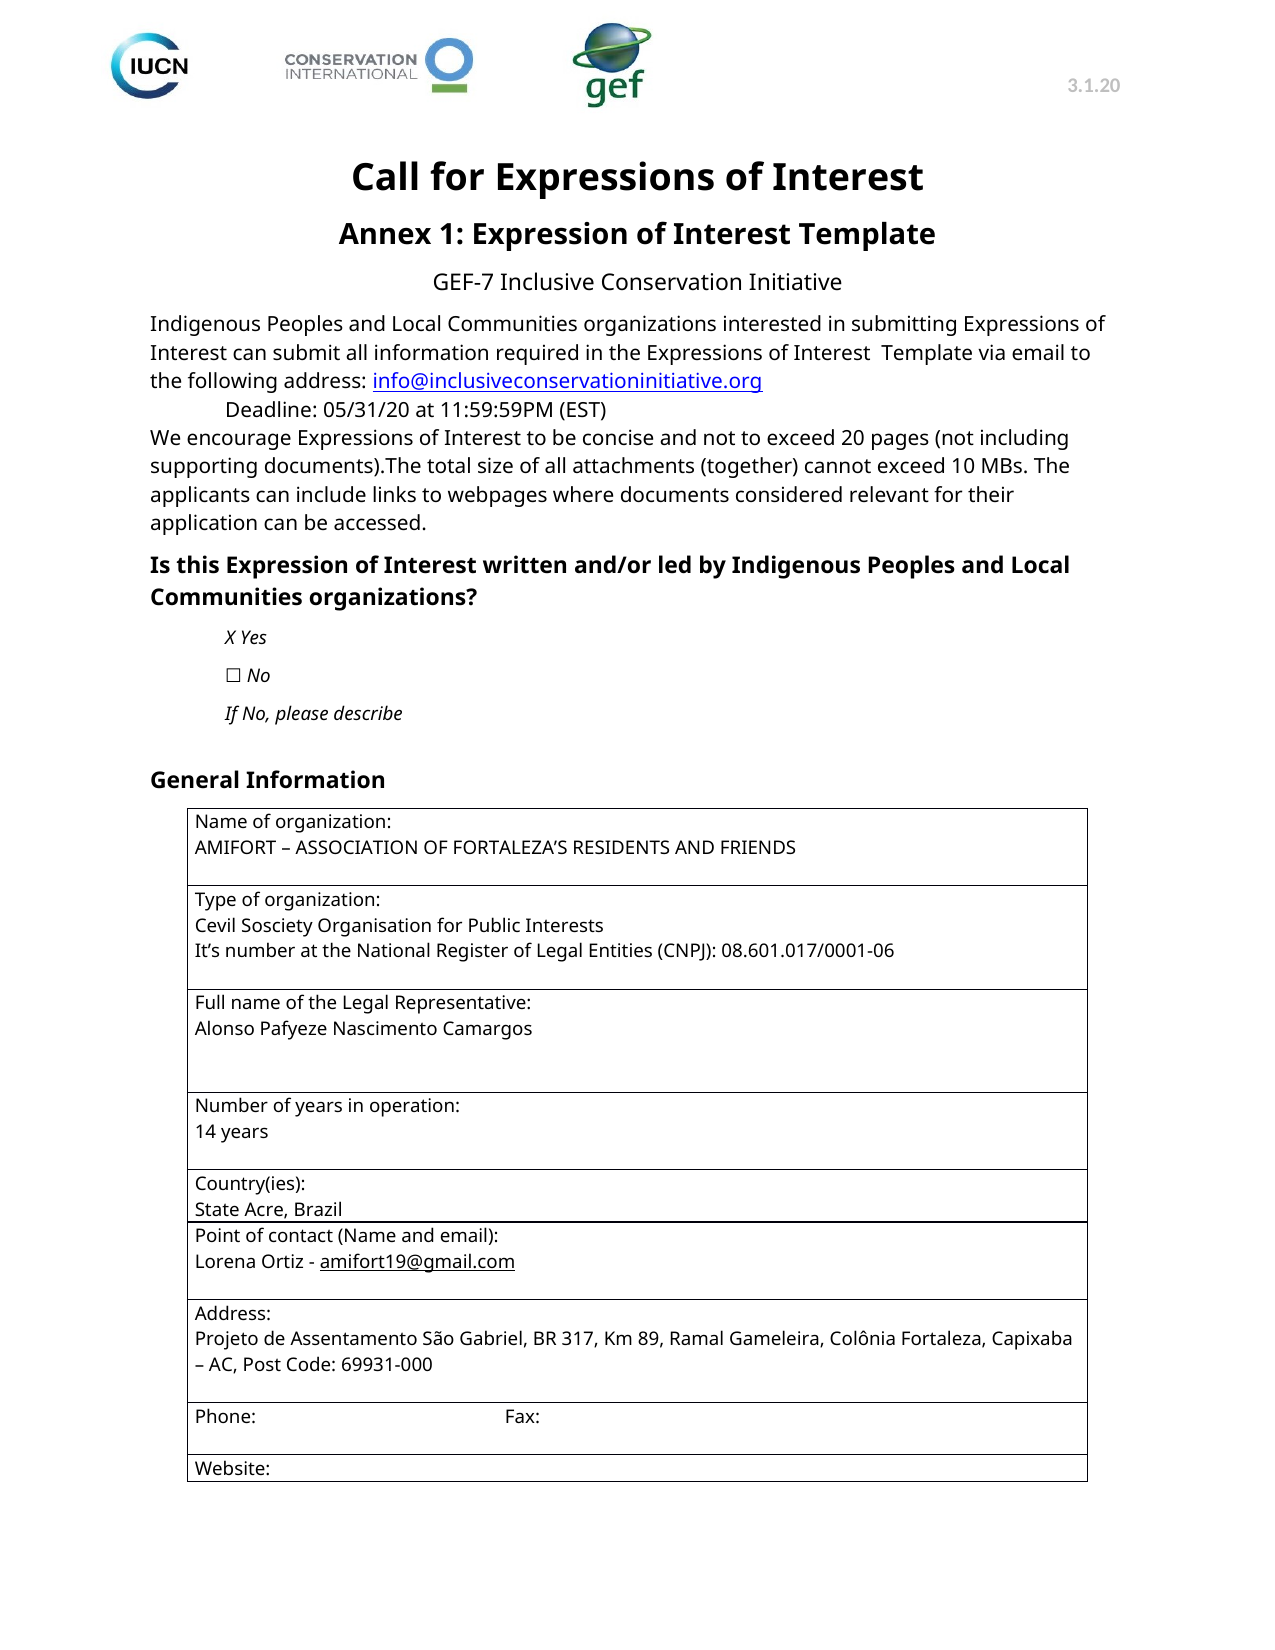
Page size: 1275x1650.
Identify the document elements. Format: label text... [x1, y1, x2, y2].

table_cell Full name of the Legal Representative: Alonso Pafyeze Nascimento Camargos [188, 990, 1087, 1092]
text X Yes [150, 624, 1125, 650]
table_cell Address: Projeto de Assentamento São Gabriel, BR 317, Km 89, Ramal Gameleira, Colônia Fortaleza, Capixaba – AC, Post Code: 69931-000 [188, 1300, 1087, 1402]
text Deadline: 05/31/20 at 11:59:59PM (EST) [225, 395, 1125, 423]
table_cell Website: [188, 1455, 1087, 1481]
picture [0, 0, 748, 120]
text If No, please describe [150, 701, 1125, 726]
text Indigenous Peoples and Local Communities organizations interested in submitting Expressions of Interest can submit all information required in the Expressions of Interest Template via email to the following address: info@inclusiveconservationinitiative.org [150, 309, 1125, 395]
text Annex 1: Expression of Interest Template [150, 213, 1125, 253]
table_cell Number of years in operation: 14 years [188, 1093, 1087, 1169]
table_cell Phone: Fax: [188, 1403, 1087, 1454]
text General Information [150, 764, 1125, 795]
text ☐ No [150, 662, 1125, 688]
table_header Name of organization: AMIFORT – ASSOCIATION OF FORTALEZA’S RESIDENTS AND FRIENDS [188, 809, 1087, 885]
text We encourage Expressions of Interest to be concise and not to exceed 20 pages (not including supporting documents).The total size of all attachments (together) cannot exceed 10 MBs. The applicants can include links to webpages where documents considered relevant for their application can be accessed. [150, 423, 1125, 537]
table_cell Type of organization: Cevil Sosciety Organisation for Public Interests It’s number at the National Register of Legal Entities (CNPJ): 08.601.017/0001-06 [188, 886, 1087, 988]
table_cell Point of contact (Name and email): Lorena Ortiz - amifort19@gmail.com [188, 1223, 1087, 1299]
text Call for Expressions of Interest [150, 150, 1125, 201]
table_cell Country(ies): State Acre, Brazil [188, 1170, 1087, 1221]
text Is this Expression of Interest written and/or led by Indigenous Peoples and Local Communities organizations? [150, 549, 1125, 612]
text GEF-7 Inclusive Conservation Initiative [150, 266, 1125, 297]
